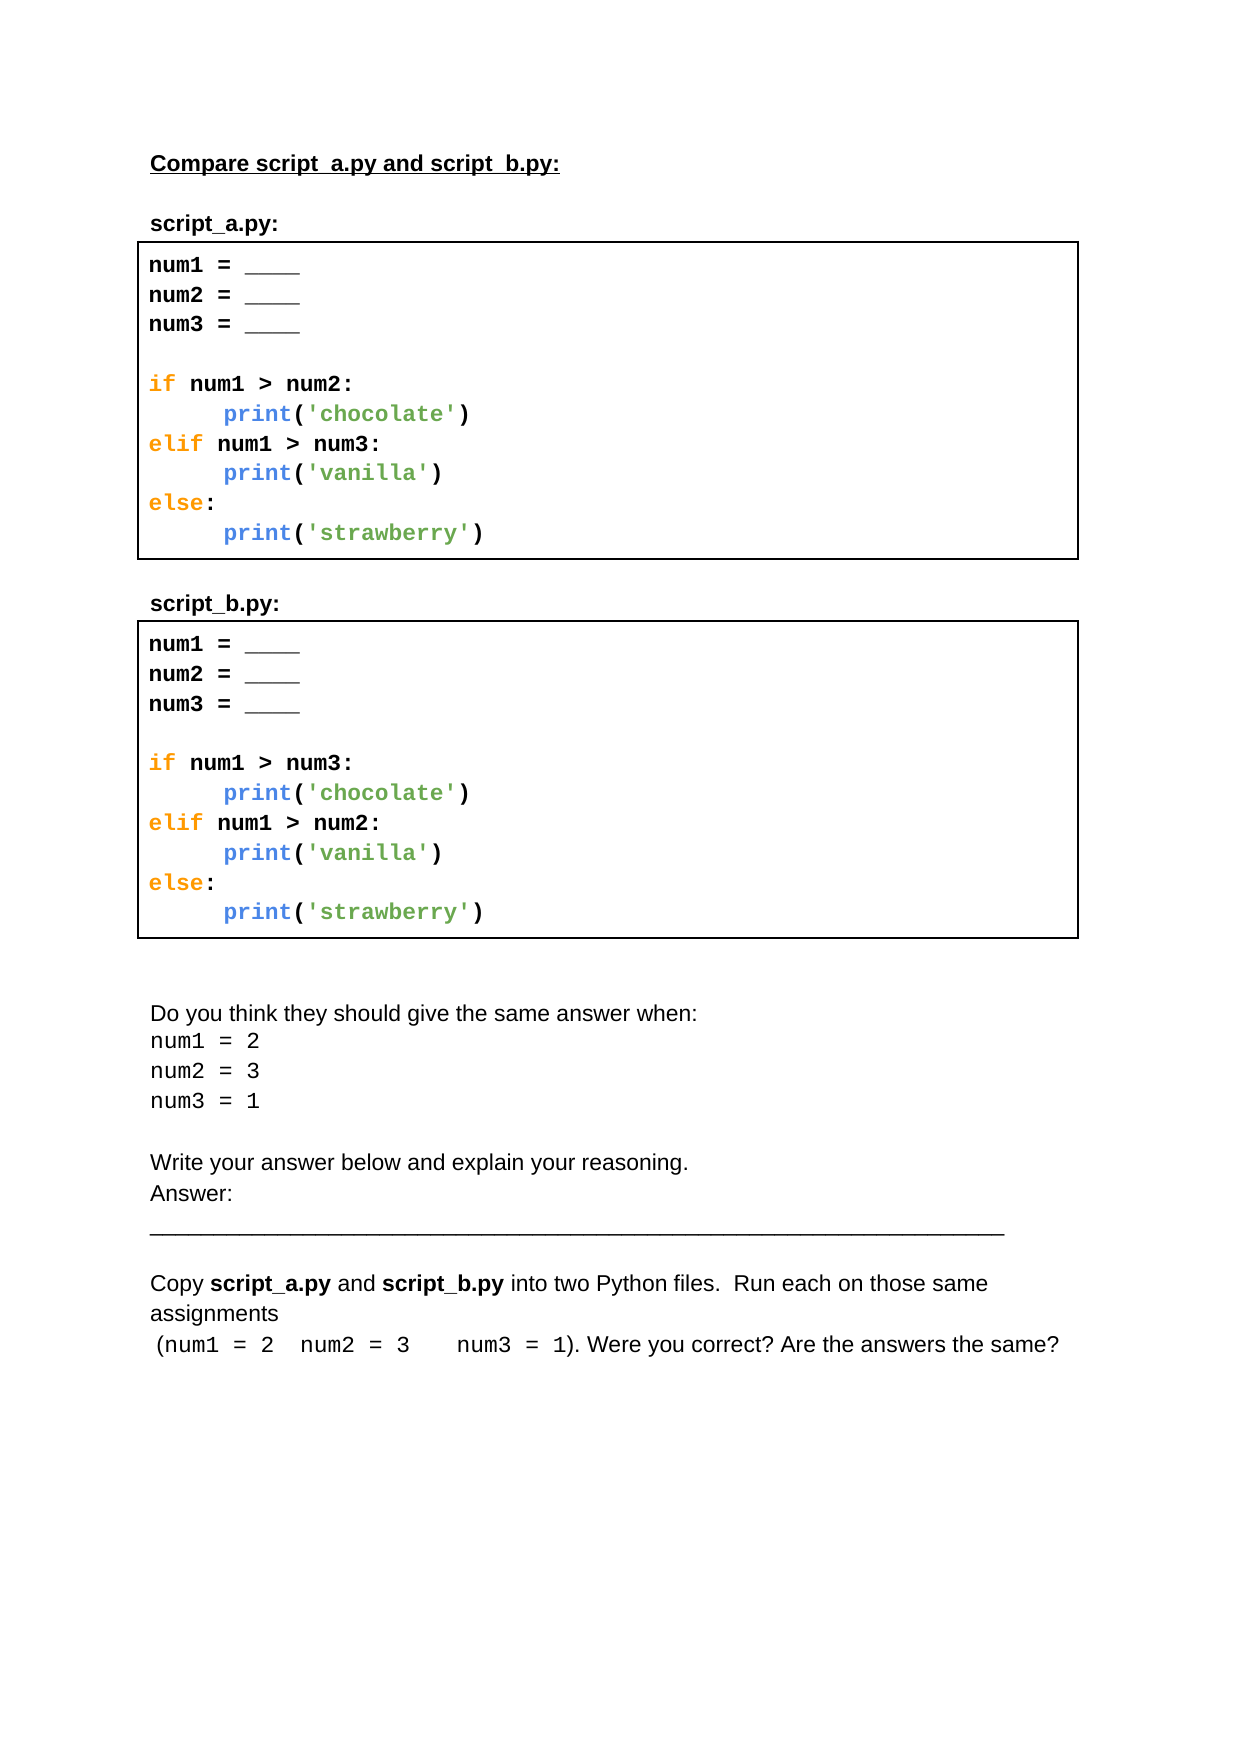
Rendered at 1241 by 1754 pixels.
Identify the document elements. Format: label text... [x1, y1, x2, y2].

text Answer: ___________________________________________________________________ [150, 1179, 1090, 1236]
text Do you think they should give the same answer when: [150, 999, 1090, 1026]
text num3 = 1 [150, 1089, 1090, 1115]
table_header num1 = ____ num2 = ____ num3 = ____ if num1 > num2: print('chocolate') elif num1 > num3: print('vanilla') else: print('strawberry') [139, 243, 1077, 558]
text num1 = 2 [150, 1030, 1090, 1056]
text Compare script_a.py and script_b.py: [150, 150, 1090, 176]
text num2 = 3 [150, 1059, 1090, 1086]
table_header num1 = ____ num2 = ____ num3 = ____ if num1 > num3: print('chocolate') elif num1 > num2: print('vanilla') else: print('strawberry') [139, 622, 1077, 937]
text Write your answer below and explain your reasoning. [150, 1149, 1090, 1176]
text Copy script_a.py and script_b.py into two Python files. Run each on those same assignments (num1 = 2 num2 = 3 num3 = 1). Were you correct? Are the answers the same? [150, 1270, 1090, 1359]
text script_a.py: [150, 210, 1090, 237]
text script_b.py: [150, 590, 1090, 616]
